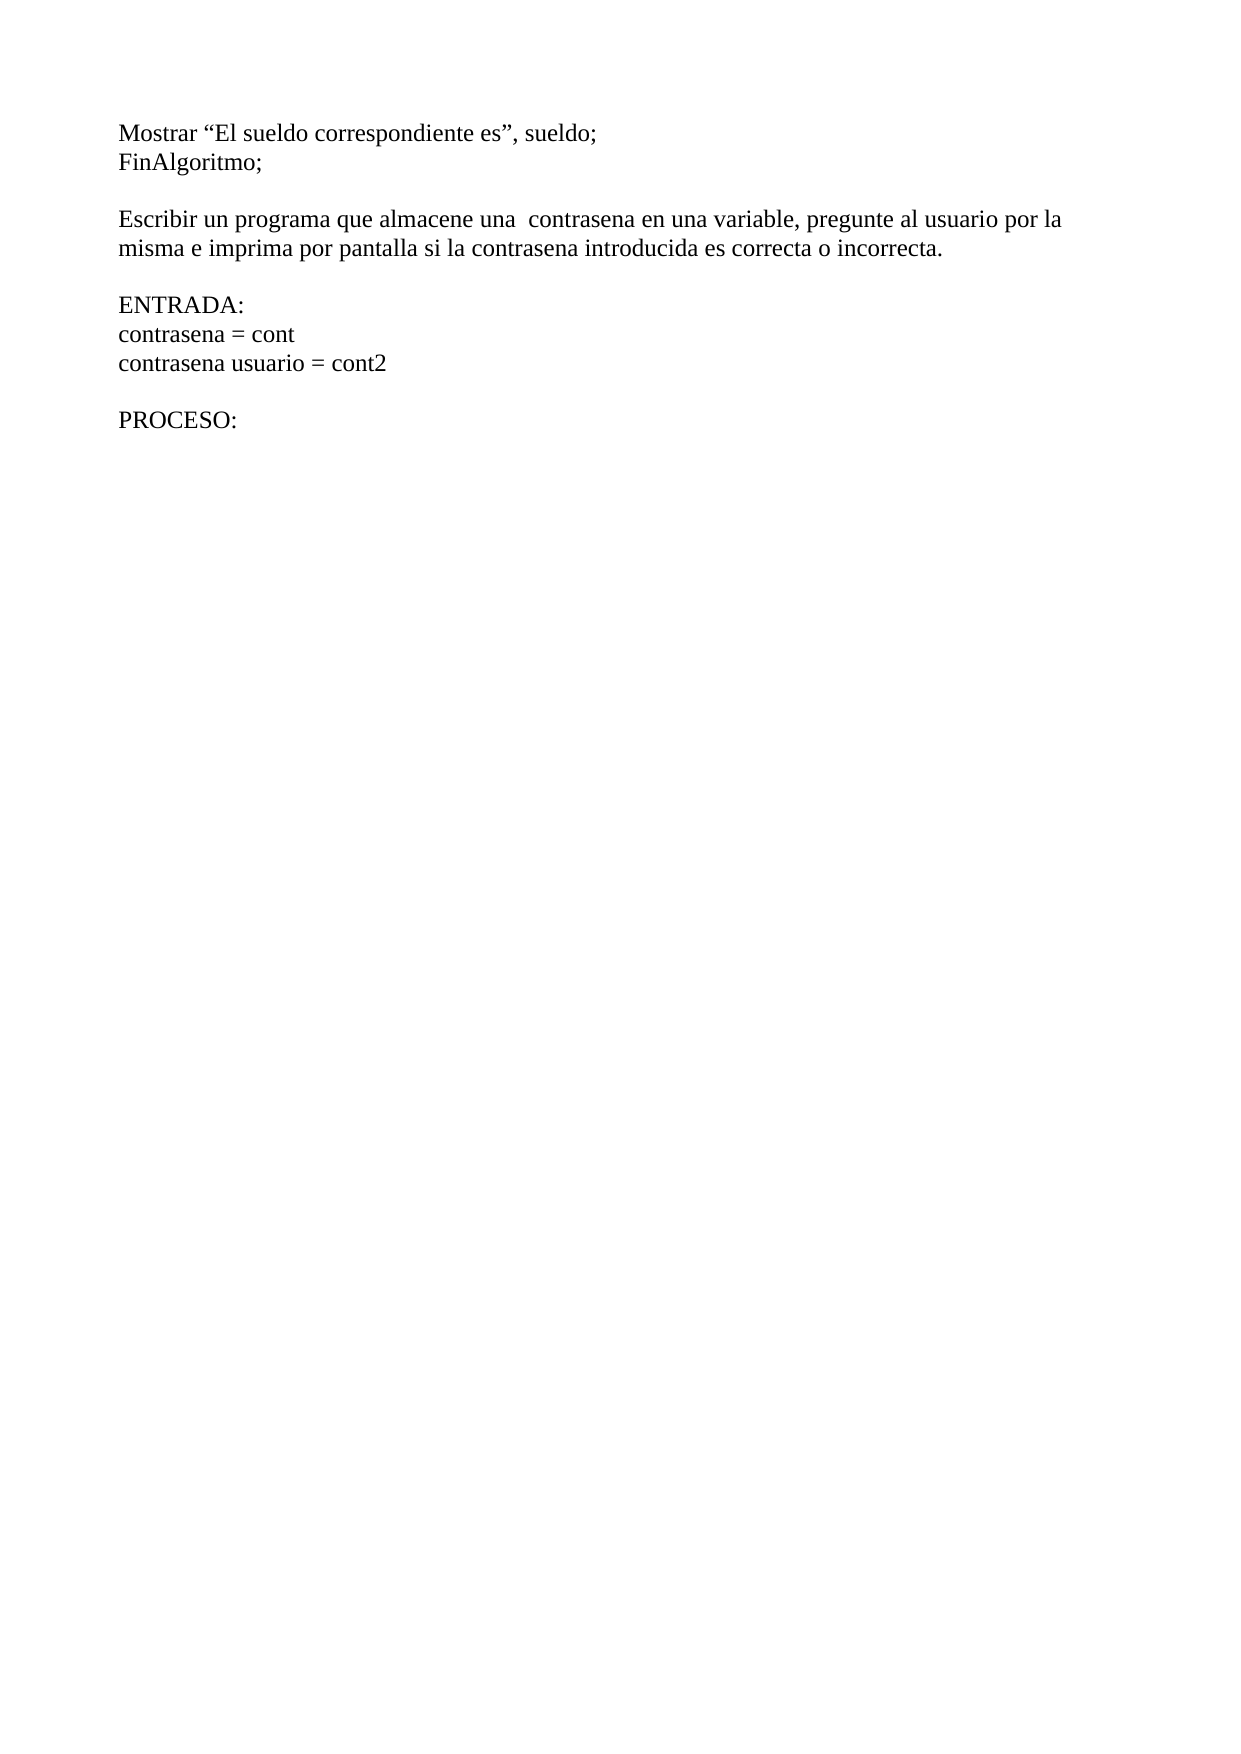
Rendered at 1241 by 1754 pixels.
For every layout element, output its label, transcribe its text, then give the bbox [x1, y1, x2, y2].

text Mostrar “El sueldo correspondiente es”, sueldo; [118, 118, 1122, 147]
text ENTRADA: [118, 291, 1122, 319]
text contrasena usuario = cont2 [118, 348, 1122, 377]
text FinAlgoritmo; [118, 147, 1122, 176]
text Escribir un programa que almacene una contrasena en una variable, pregunte al usuario por la misma e imprima por pantalla si la contrasena introducida es correcta o incorrecta. [118, 204, 1122, 262]
text contrasena = cont [118, 319, 1122, 348]
text PROCESO: [118, 406, 1122, 434]
